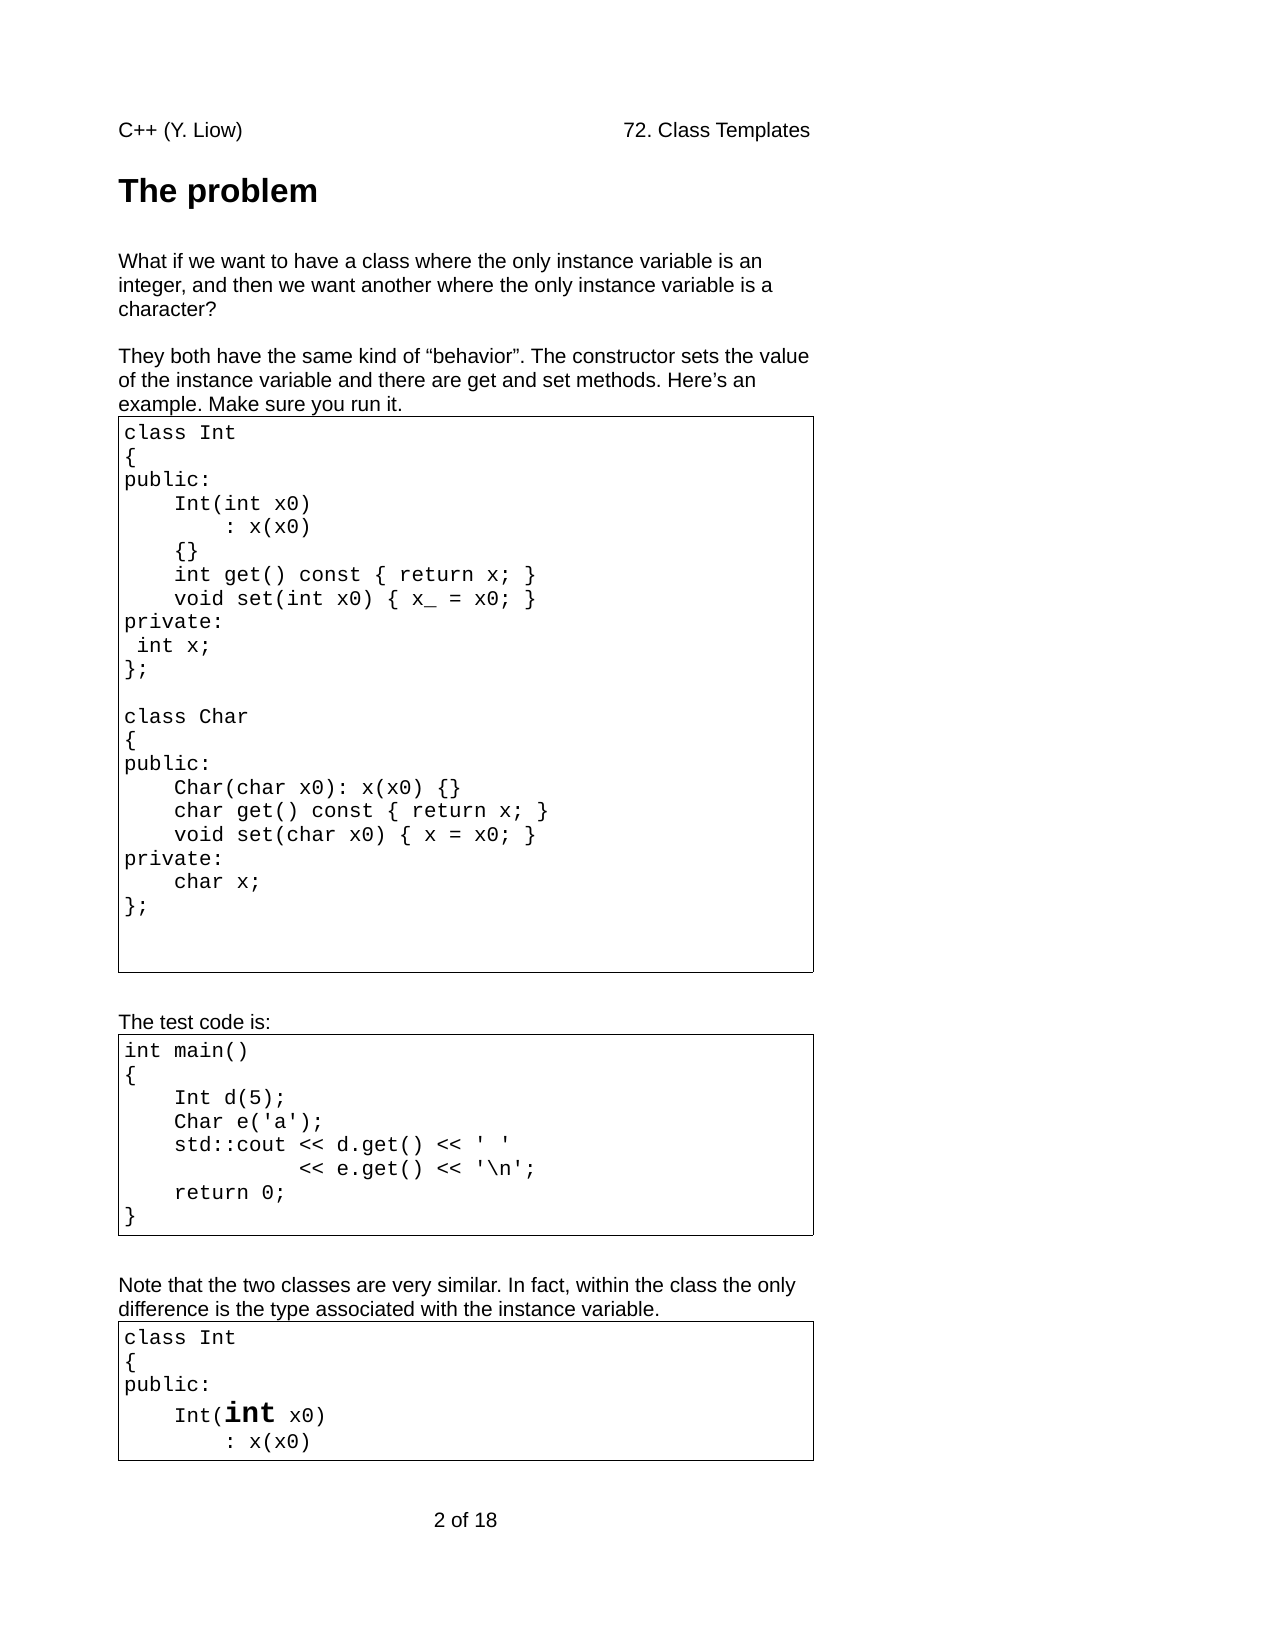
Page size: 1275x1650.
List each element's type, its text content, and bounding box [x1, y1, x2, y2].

table_header int main() { Int d(5); Char e('a'); std::cout << d.get() << ' ' << e.get() << '\n'; return 0; } [119, 1035, 813, 1235]
text The test code is: [118, 1010, 813, 1034]
text They both have the same kind of “behavior”. The constructor sets the value of the instance variable and there are get and set methods. Here’s an example. Make sure you run it. [118, 344, 813, 416]
table_header class Int { public: Int(int x0) : x(x0) [119, 1322, 813, 1460]
table_header class Int { public: Int(int x0) : x(x0) {} int get() const { return x; } void set(int x0) { x_ = x0; } private: int x; }; class Char { public: Char(char x0): x(x0) {} char get() const { return x; } void set(char x0) { x = x0; } private: char x; }; [119, 417, 813, 972]
text What if we want to have a class where the only instance variable is an integer, and then we want another where the only instance variable is a character? [118, 248, 813, 320]
text Note that the two classes are very similar. In fact, within the class the only difference is the type associated with the instance variable. [118, 1273, 813, 1321]
text The problem [118, 172, 813, 210]
